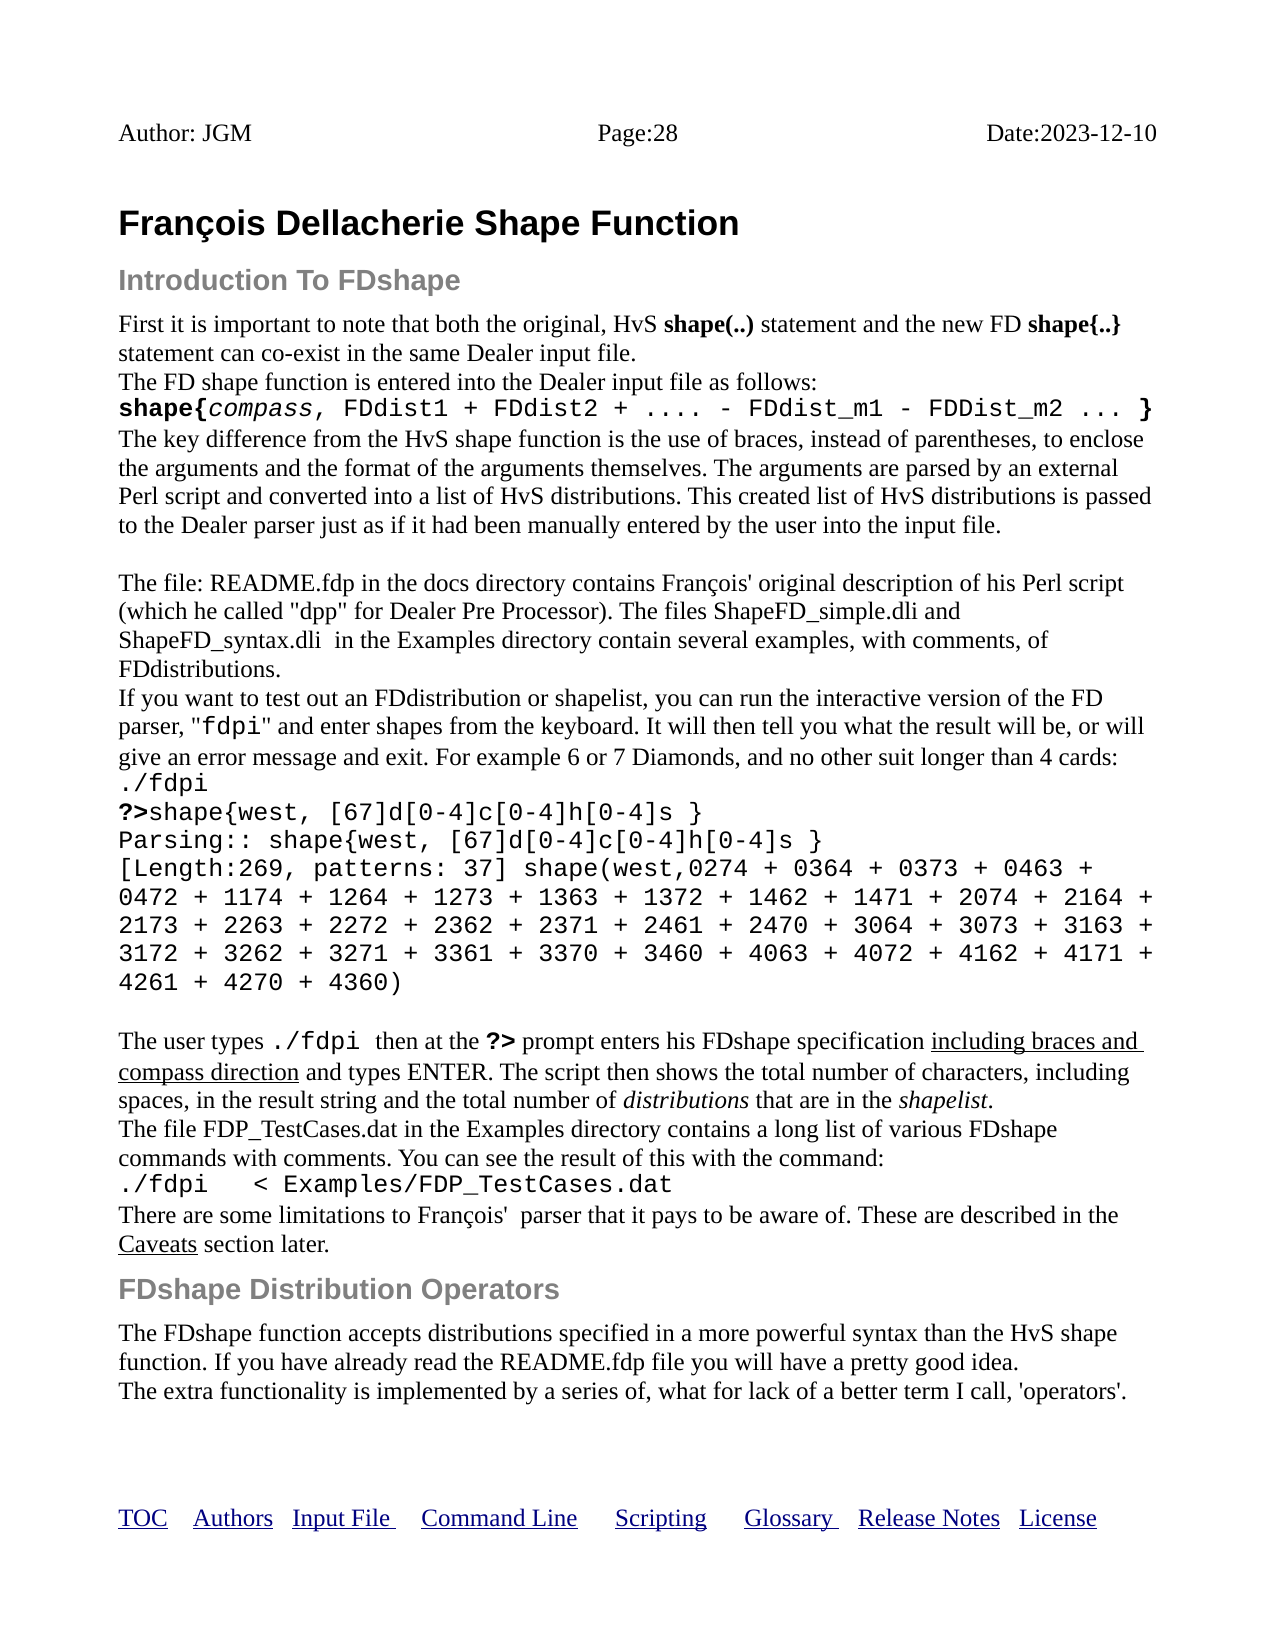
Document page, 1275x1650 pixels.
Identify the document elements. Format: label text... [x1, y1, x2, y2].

text The FD shape function is entered into the Dealer input file as follows: [118, 367, 1157, 396]
subtitle François Dellacherie Shape Function [118, 202, 1157, 243]
text The FDshape function accepts distributions specified in a more powerful syntax than the HvS shape function. If you have already read the README.fdp file you will have a pretty good idea. [118, 1318, 1157, 1376]
text The user types ./fdpi then at the ?> prompt enters his FDshape specification including braces and compass direction and types ENTER. The script then shows the total number of characters, including spaces, in the result string and the total number of distributions that are in the shapelist. [118, 1026, 1157, 1114]
text First it is important to note that both the original, HvS shape(..) statement and the new FD shape{..} statement can co-exist in the same Dealer input file. [118, 309, 1157, 367]
text The key difference from the HvS shape function is the use of braces, instead of parentheses, to enclose the arguments and the format of the arguments themselves. The arguments are parsed by an external Perl script and converted into a list of HvS distributions. This created list of HvS distributions is passed to the Dealer parser just as if it had been manually entered by the user into the input file. [118, 424, 1157, 539]
text shape{compass, FDdist1 + FDdist2 + .... - FDdist_m1 - FDDist_m2 ... } [118, 396, 1157, 424]
text The file: README.fdp in the docs directory contains François' original description of his Perl script (which he called "dpp" for Dealer Pre Processor). The files ShapeFD_simple.dli and ShapeFD_syntax.dli in the Examples directory contain several examples, with comments, of FDdistributions. [118, 568, 1157, 683]
text The file FDP_TestCases.dat in the Examples directory contains a long list of various FDshape commands with comments. You can see the result of this with the command: [118, 1114, 1157, 1172]
subtitle FDshape Distribution Operators [118, 1272, 1157, 1306]
text ?>shape{west, [67]d[0-4]c[0-4]h[0-4]s } [118, 799, 1157, 828]
text The extra functionality is implemented by a series of, what for lack of a better term I call, 'operators'. [118, 1376, 1157, 1404]
text [Length:269, patterns: 37] shape(west,0274 + 0364 + 0373 + 0463 + 0472 + 1174 + 1264 + 1273 + 1363 + 1372 + 1462 + 1471 + 2074 + 2164 + 2173 + 2263 + 2272 + 2362 + 2371 + 2461 + 2470 + 3064 + 3073 + 3163 + 3172 + 3262 + 3271 + 3361 + 3370 + 3460 + 4063 + 4072 + 4162 + 4171 + 4261 + 4270 + 4360) [118, 856, 1157, 998]
text ./fdpi < Examples/FDP_TestCases.dat [118, 1172, 1157, 1200]
text Parsing:: shape{west, [67]d[0-4]c[0-4]h[0-4]s } [118, 828, 1157, 856]
text There are some limitations to François' parser that it pays to be aware of. These are described in the Caveats section later. [118, 1200, 1157, 1258]
text ./fdpi [118, 771, 1157, 799]
subtitle Introduction To FDshape [118, 263, 1157, 297]
text If you want to test out an FDdistribution or shapelist, you can run the interactive version of the FD parser, "fdpi" and enter shapes from the keyboard. It will then tell you what the result will be, or will give an error message and exit. For example 6 or 7 Diamonds, and no other suit longer than 4 cards: [118, 683, 1157, 771]
